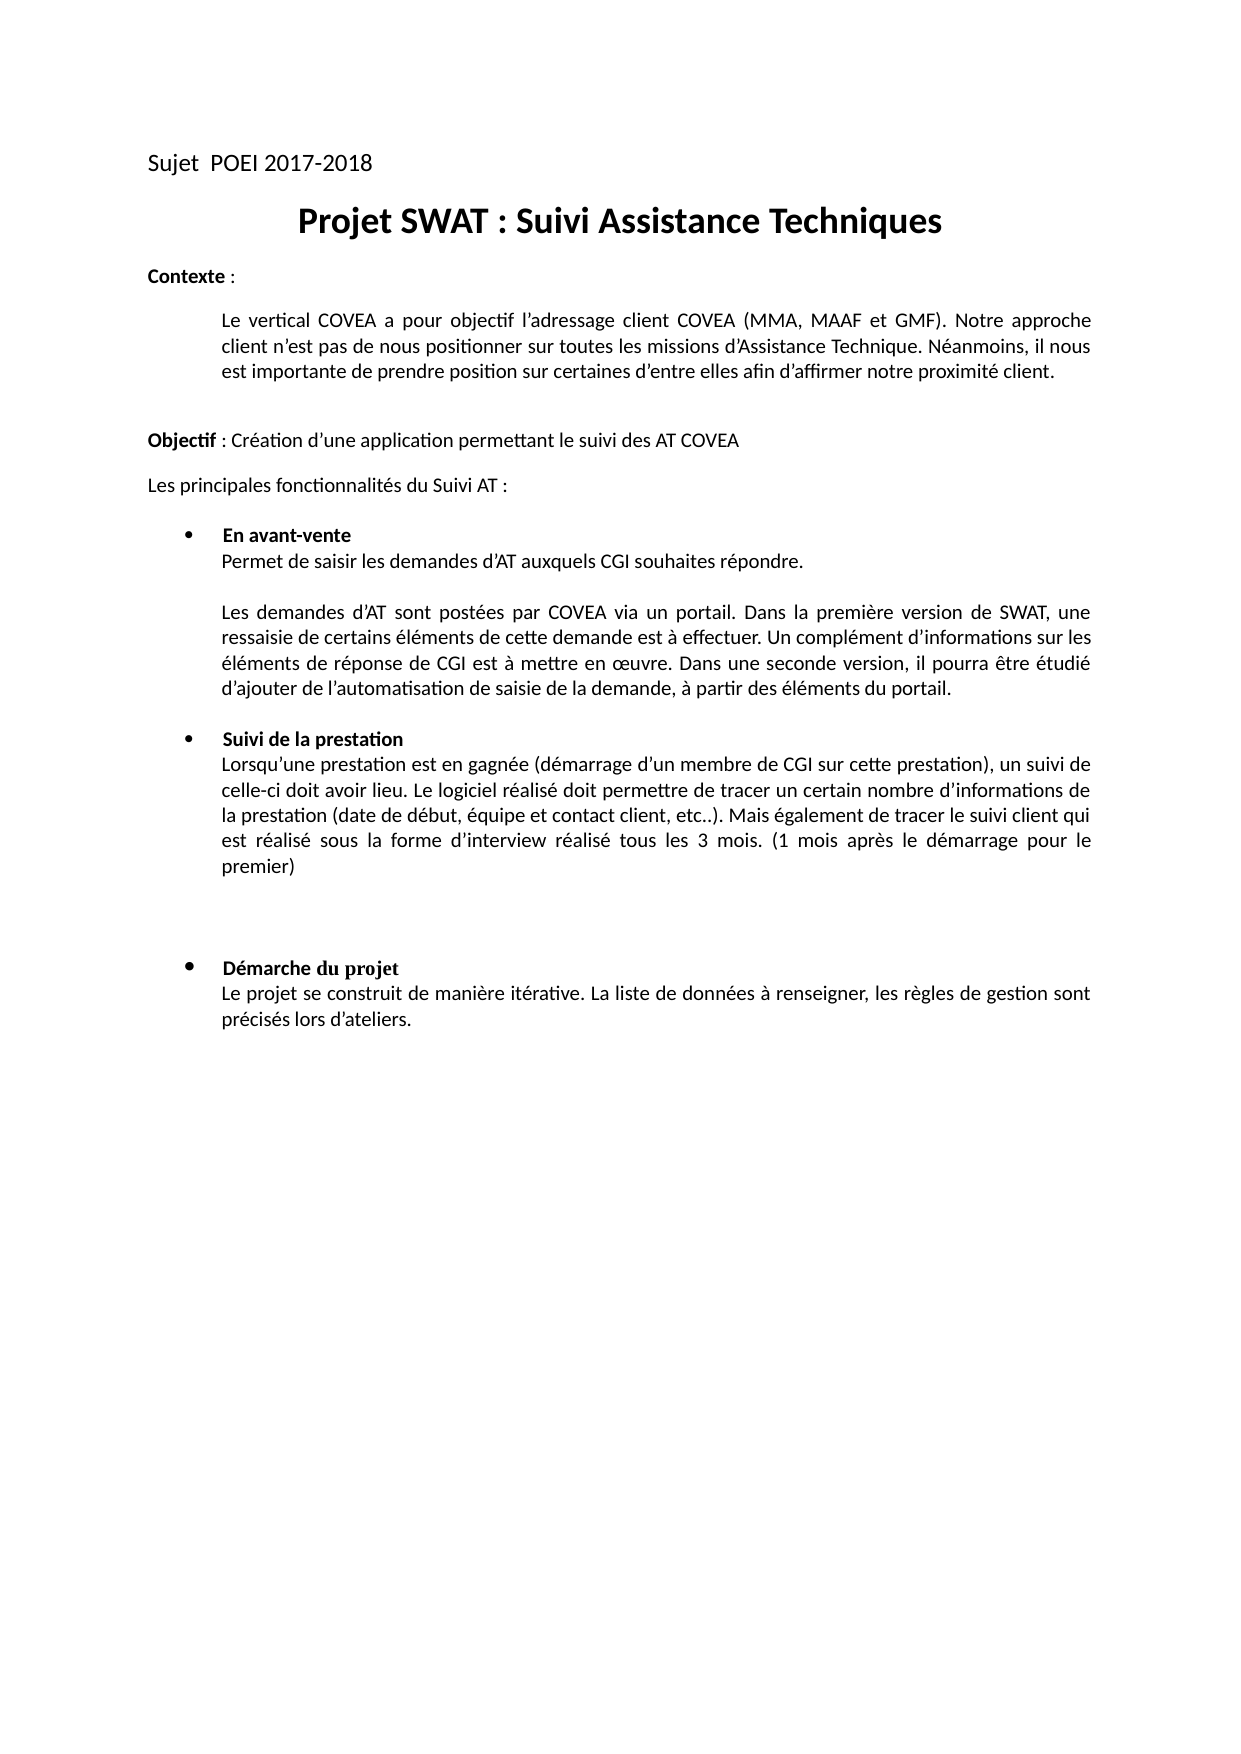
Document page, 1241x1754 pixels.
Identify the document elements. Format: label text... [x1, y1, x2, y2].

text Le vertical COVEA a pour objectif l’adressage client COVEA (MMA, MAAF et GMF). Notre approche client n’est pas de nous positionner sur toutes les missions d’Assistance Technique. Néanmoins, il nous est importante de prendre position sur certaines d’entre elles afin d’affirmer notre proximité client. [221, 307, 1093, 384]
text Permet de saisir les demandes d’AT auxquels CGI souhaites répondre. [221, 548, 1093, 573]
text Objectif : Création d’une application permettant le suivi des AT COVEA [148, 428, 1093, 453]
text Les principales fonctionnalités du Suivi AT : [148, 472, 1093, 497]
text Projet SWAT : Suivi Assistance Techniques [148, 197, 1093, 243]
list Démarche du projet [185, 955, 1093, 980]
text Les demandes d’AT sont postées par COVEA via un portail. Dans la première version de SWAT, une ressaisie de certains éléments de cette demande est à effectuer. Un complément d’informations sur les éléments de réponse de CGI est à mettre en œuvre. Dans une seconde version, il pourra être étudié d’ajouter de l’automatisation de saisie de la demande, à partir des éléments du portail. [221, 599, 1093, 701]
list En avant-vente [185, 523, 1093, 548]
text Lorsqu’une prestation est en gagnée (démarrage d’un membre de CGI sur cette prestation), un suivi de celle-ci doit avoir lieu. Le logiciel réalisé doit permettre de tracer un certain nombre d’informations de la prestation (date de début, équipe et contact client, etc..). Mais également de tracer le suivi client qui est réalisé sous la forme d’interview réalisé tous les 3 mois. (1 mois après le démarrage pour le premier) [221, 751, 1093, 878]
list Suivi de la prestation [185, 726, 1093, 751]
text Sujet POEI 2017-2018 [148, 148, 1093, 178]
text Le projet se construit de manière itérative. La liste de données à renseigner, les règles de gestion sont précisés lors d’ateliers. [221, 980, 1093, 1031]
text Contexte : [148, 263, 1093, 289]
